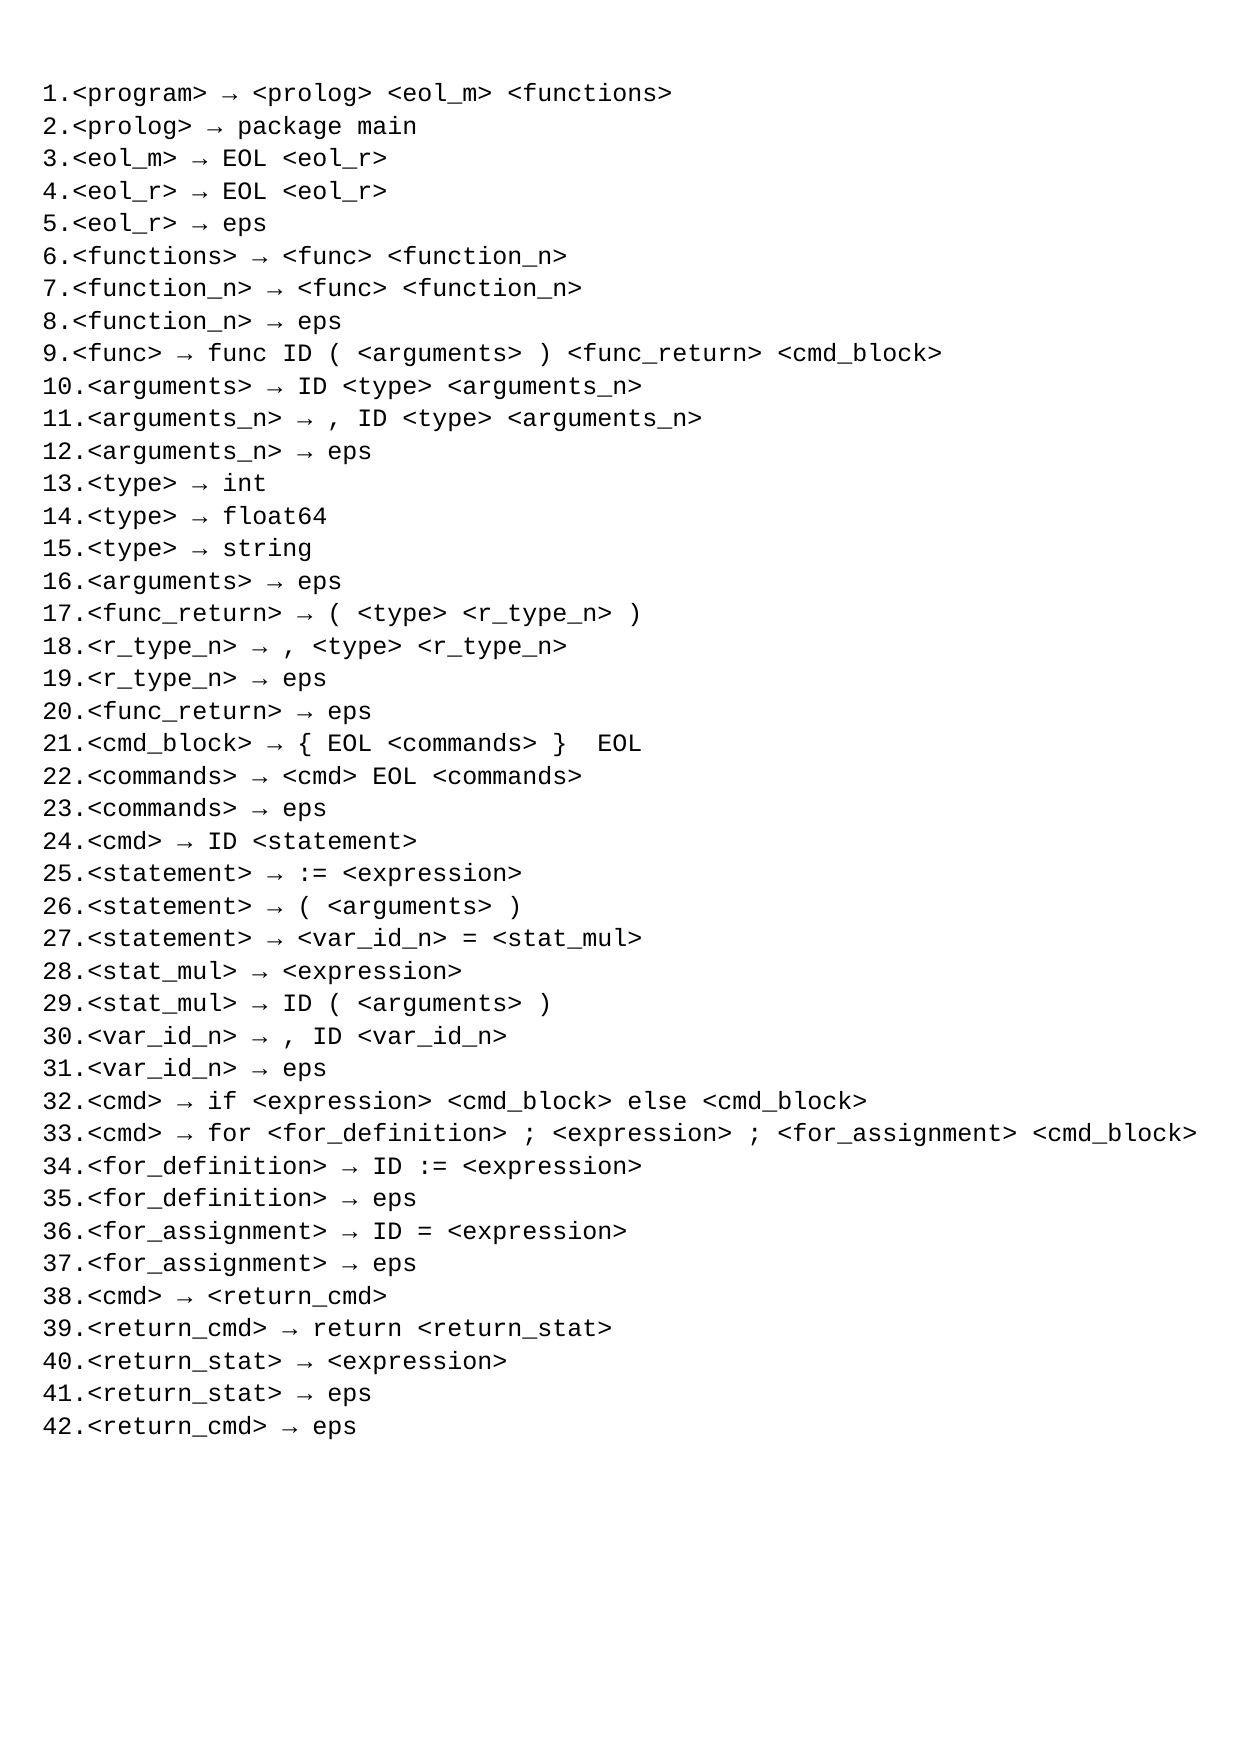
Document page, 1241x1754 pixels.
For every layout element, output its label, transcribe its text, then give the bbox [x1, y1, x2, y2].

list <arguments> → ID <type> <arguments_n> [42, 373, 1198, 402]
list <arguments_n> → eps [42, 438, 1198, 467]
list <function_n> → eps [42, 308, 1198, 337]
list <type> → int [42, 471, 1198, 499]
list <eol_r> → eps [42, 211, 1198, 239]
list <type> → float64 [42, 503, 1198, 532]
list <functions> → <func> <function_n> [42, 243, 1198, 272]
list <for_definition> → ID := <expression> [42, 1153, 1198, 1182]
list <return_stat> → eps [42, 1381, 1198, 1409]
list <func> → func ID ( <arguments> ) <func_return> <cmd_block> [42, 341, 1198, 369]
list <for_assignment> → eps [42, 1251, 1198, 1279]
list <return_stat> → <expression> [42, 1348, 1198, 1377]
list <type> → string [42, 536, 1198, 564]
list <for_assignment> → ID = <expression> [42, 1218, 1198, 1247]
list <commands> → eps [42, 796, 1198, 824]
list <cmd_block> → { EOL <commands> } EOL [42, 731, 1198, 759]
list <for_definition> → eps [42, 1186, 1198, 1214]
list <r_type_n> → eps [42, 666, 1198, 694]
list <cmd> → if <expression> <cmd_block> else <cmd_block> [42, 1088, 1198, 1117]
list <var_id_n> → , ID <var_id_n> [42, 1023, 1198, 1052]
list <eol_r> → EOL <eol_r> [42, 178, 1198, 207]
list <stat_mul> → ID ( <arguments> ) [42, 991, 1198, 1019]
list <func_return> → ( <type> <r_type_n> ) [42, 601, 1198, 629]
list <var_id_n> → eps [42, 1056, 1198, 1084]
list <cmd> → ID <statement> [42, 828, 1198, 857]
list <statement> → ( <arguments> ) [42, 893, 1198, 922]
list <function_n> → <func> <function_n> [42, 276, 1198, 304]
list <stat_mul> → <expression> [42, 958, 1198, 987]
list <arguments> → eps [42, 568, 1198, 597]
list <statement> → <var_id_n> = <stat_mul> [42, 926, 1198, 954]
list <prolog> → package main [42, 113, 1198, 142]
list <program> → <prolog> <eol_m> <functions> [42, 81, 1198, 109]
list <cmd> → for <for_definition> ; <expression> ; <for_assignment> <cmd_block> [42, 1121, 1198, 1149]
list <func_return> → eps [42, 698, 1198, 727]
list <arguments_n> → , ID <type> <arguments_n> [42, 406, 1198, 434]
list <eol_m> → EOL <eol_r> [42, 146, 1198, 174]
list <return_cmd> → return <return_stat> [42, 1316, 1198, 1344]
list <return_cmd> → eps [42, 1413, 1198, 1442]
list <commands> → <cmd> EOL <commands> [42, 763, 1198, 792]
list <cmd> → <return_cmd> [42, 1283, 1198, 1312]
list <statement> → := <expression> [42, 861, 1198, 889]
list <r_type_n> → , <type> <r_type_n> [42, 633, 1198, 662]
